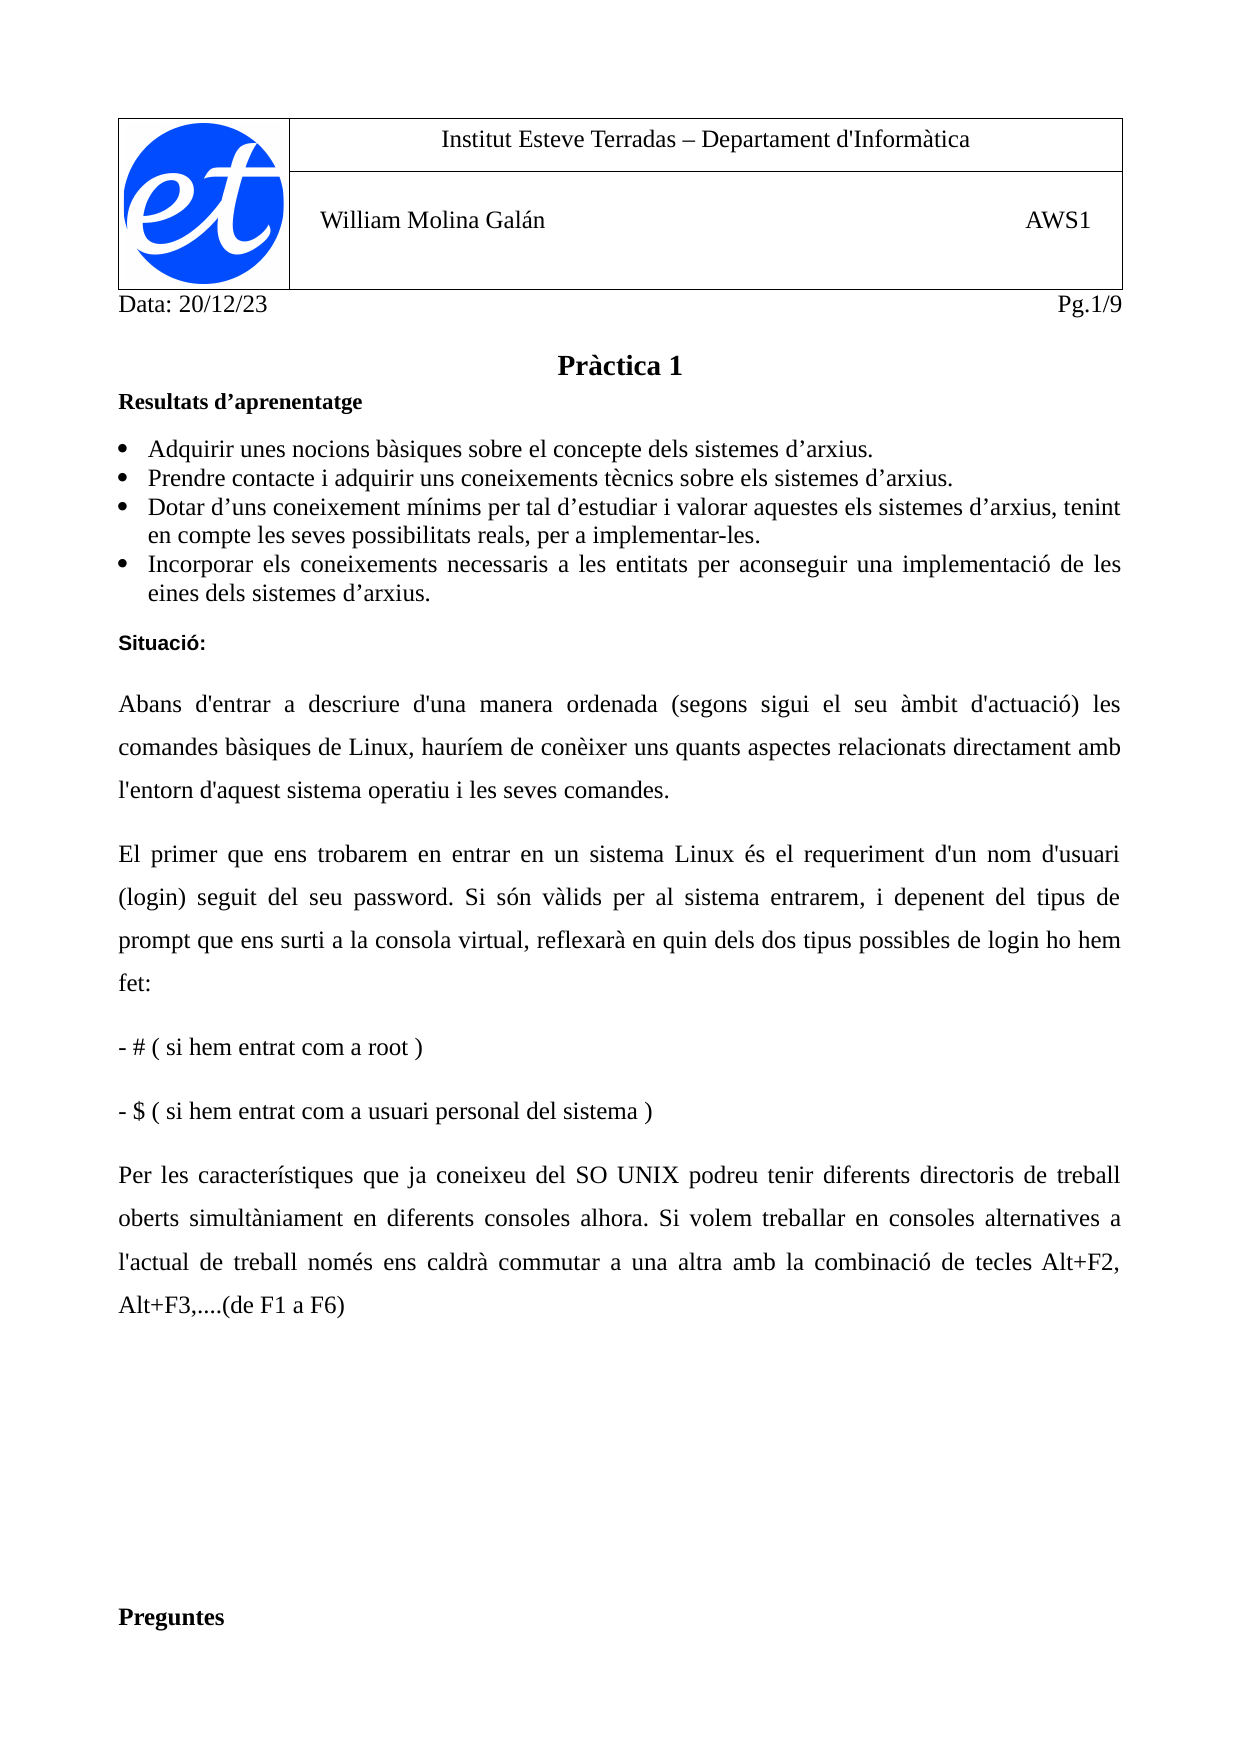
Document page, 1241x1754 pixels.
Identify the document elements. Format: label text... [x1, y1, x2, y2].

text - # ( si hem entrat com a root ) [118, 1032, 1122, 1061]
list Prendre contacte i adquirir uns coneixements tècnics sobre els sistemes d’arxius. [118, 463, 1122, 492]
picture [123, 123, 284, 284]
text Preguntes [118, 1602, 1122, 1631]
text Resultats d’aprenentatge [118, 388, 1122, 414]
list Dotar d’uns coneixement mínims per tal d’estudiar i valorar aquestes els sistemes d’arxius, tenint en compte les seves possibilitats reals, per a implementar-les. [118, 492, 1122, 549]
list Adquirir unes nocions bàsiques sobre el concepte dels sistemes d’arxius. [118, 434, 1122, 463]
text Pràctica 1 [118, 348, 1122, 381]
text El primer que ens trobarem en entrar en un sistema Linux és el requeriment d'un nom d'usuari (login) seguit del seu password. Si són vàlids per al sistema entrarem, i depenent del tipus de prompt que ens surti a la consola virtual, reflexarà en quin dels dos tipus possibles de login ho hem fet: [118, 839, 1122, 997]
text Per les característiques que ja coneixeu del SO UNIX podreu tenir diferents directoris de treball oberts simultàniament en diferents consoles alhora. Si volem treballar en consoles alternatives a l'actual de treball només ens caldrà commutar a una altra amb la combinació de tecles Alt+F2, Alt+F3,....(de F1 a F6) [118, 1160, 1122, 1318]
text Situació: [118, 631, 1122, 654]
text - $ ( si hem entrat com a usuari personal del sistema ) [118, 1096, 1122, 1125]
text Abans d'entrar a descriure d'una manera ordenada (segons sigui el seu àmbit d'actuació) les comandes bàsiques de Linux, hauríem de conèixer uns quants aspectes relacionats directament amb l'entorn d'aquest sistema operatiu i les seves comandes. [118, 689, 1122, 804]
list Incorporar els coneixements necessaris a les entitats per aconseguir una implementació de les eines dels sistemes d’arxius. [118, 549, 1122, 607]
